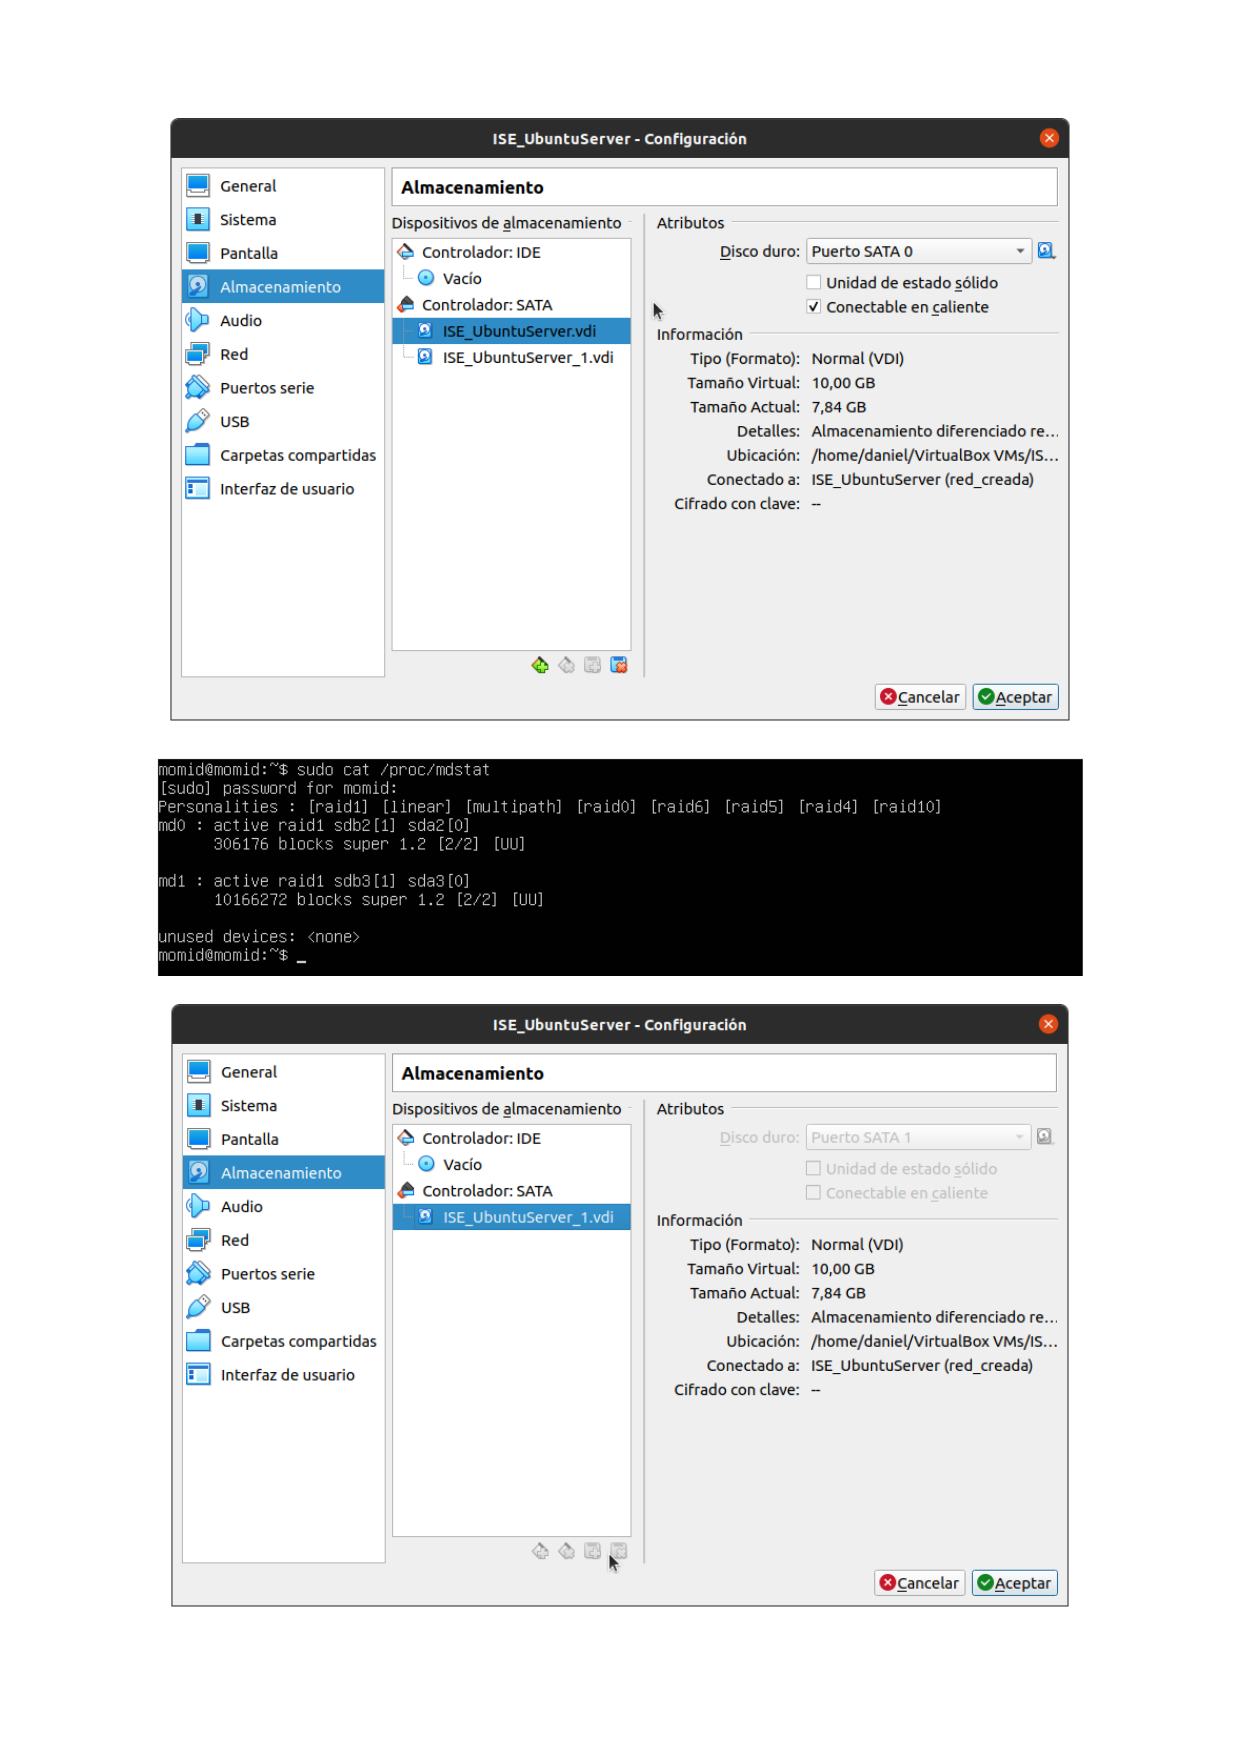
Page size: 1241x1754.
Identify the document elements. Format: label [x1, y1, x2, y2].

picture [162, 1004, 1078, 1616]
picture [157, 758, 1084, 976]
picture [162, 118, 1079, 730]
